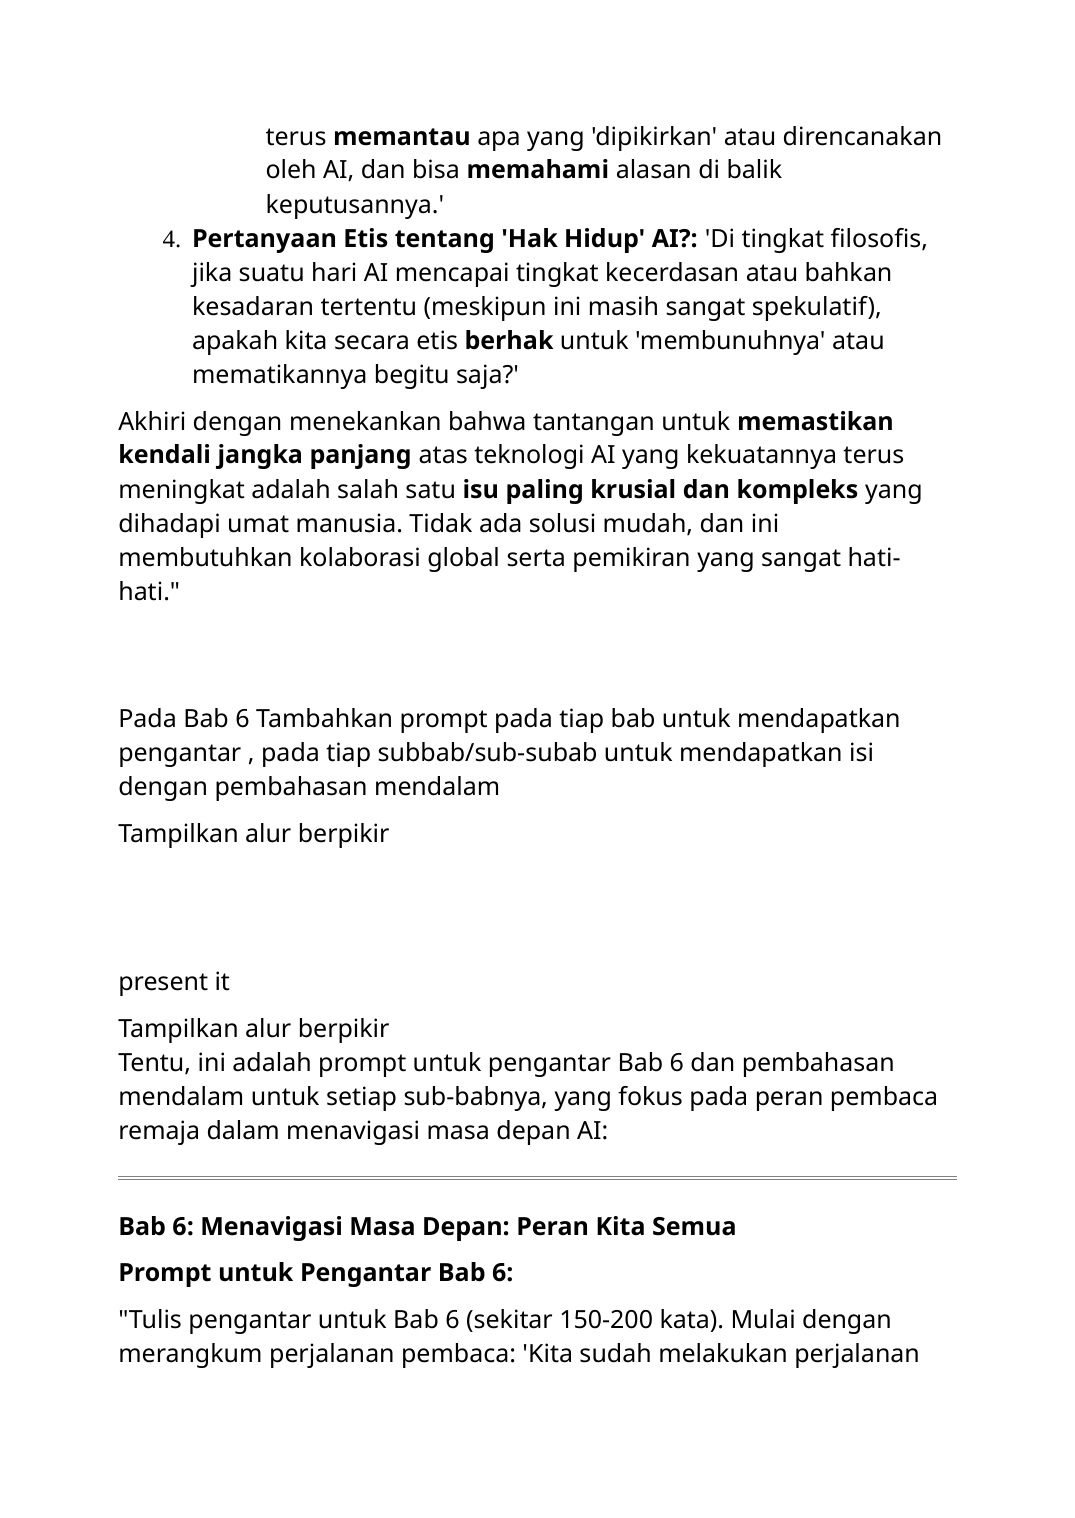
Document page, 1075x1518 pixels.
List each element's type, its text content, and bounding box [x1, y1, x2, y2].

text Prompt untuk Pengantar Bab 6: [118, 1255, 957, 1289]
list Pertanyaan Etis tentang 'Hak Hidup' AI?: 'Di tingkat filosofis, jika suatu hari AI mencapai tingkat kecerdasan atau bahkan kesadaran tertentu (meskipun ini masih sangat spekulatif), apakah kita secara etis berhak untuk 'membunuhnya' atau mematikannya begitu saja?' [162, 220, 957, 391]
text Tampilkan alur berpikir [118, 1011, 957, 1045]
text Akhiri dengan menekankan bahwa tantangan untuk memastikan kendali jangka panjang atas teknologi AI yang kekuatannya terus meningkat adalah salah satu isu paling krusial dan kompleks yang dihadapi umat manusia. Tidak ada solusi mudah, dan ini membutuhkan kolaborasi global serta pemikiran yang sangat hati-hati." [118, 403, 957, 607]
list terus memantau apa yang 'dipikirkan' atau direncanakan oleh AI, dan bisa memahami alasan di balik keputusannya.' [236, 118, 957, 220]
text Bab 6: Menavigasi Masa Depan: Peran Kita Semua [118, 1208, 957, 1242]
text "Tulis pengantar untuk Bab 6 (sekitar 150-200 kata). Mulai dengan merangkum perjalanan pembaca: 'Kita sudah melakukan perjalanan [118, 1301, 957, 1369]
text Tampilkan alur berpikir [118, 815, 957, 849]
text present it [118, 964, 957, 998]
text Pada Bab 6 Tambahkan prompt pada tiap bab untuk mendapatkan pengantar , pada tiap subbab/sub-subab untuk mendapatkan isi dengan pembahasan mendalam [118, 701, 957, 803]
text Tentu, ini adalah prompt untuk pengantar Bab 6 dan pembahasan mendalam untuk setiap sub-babnya, yang fokus pada peran pembaca remaja dalam menavigasi masa depan AI: [118, 1045, 957, 1147]
